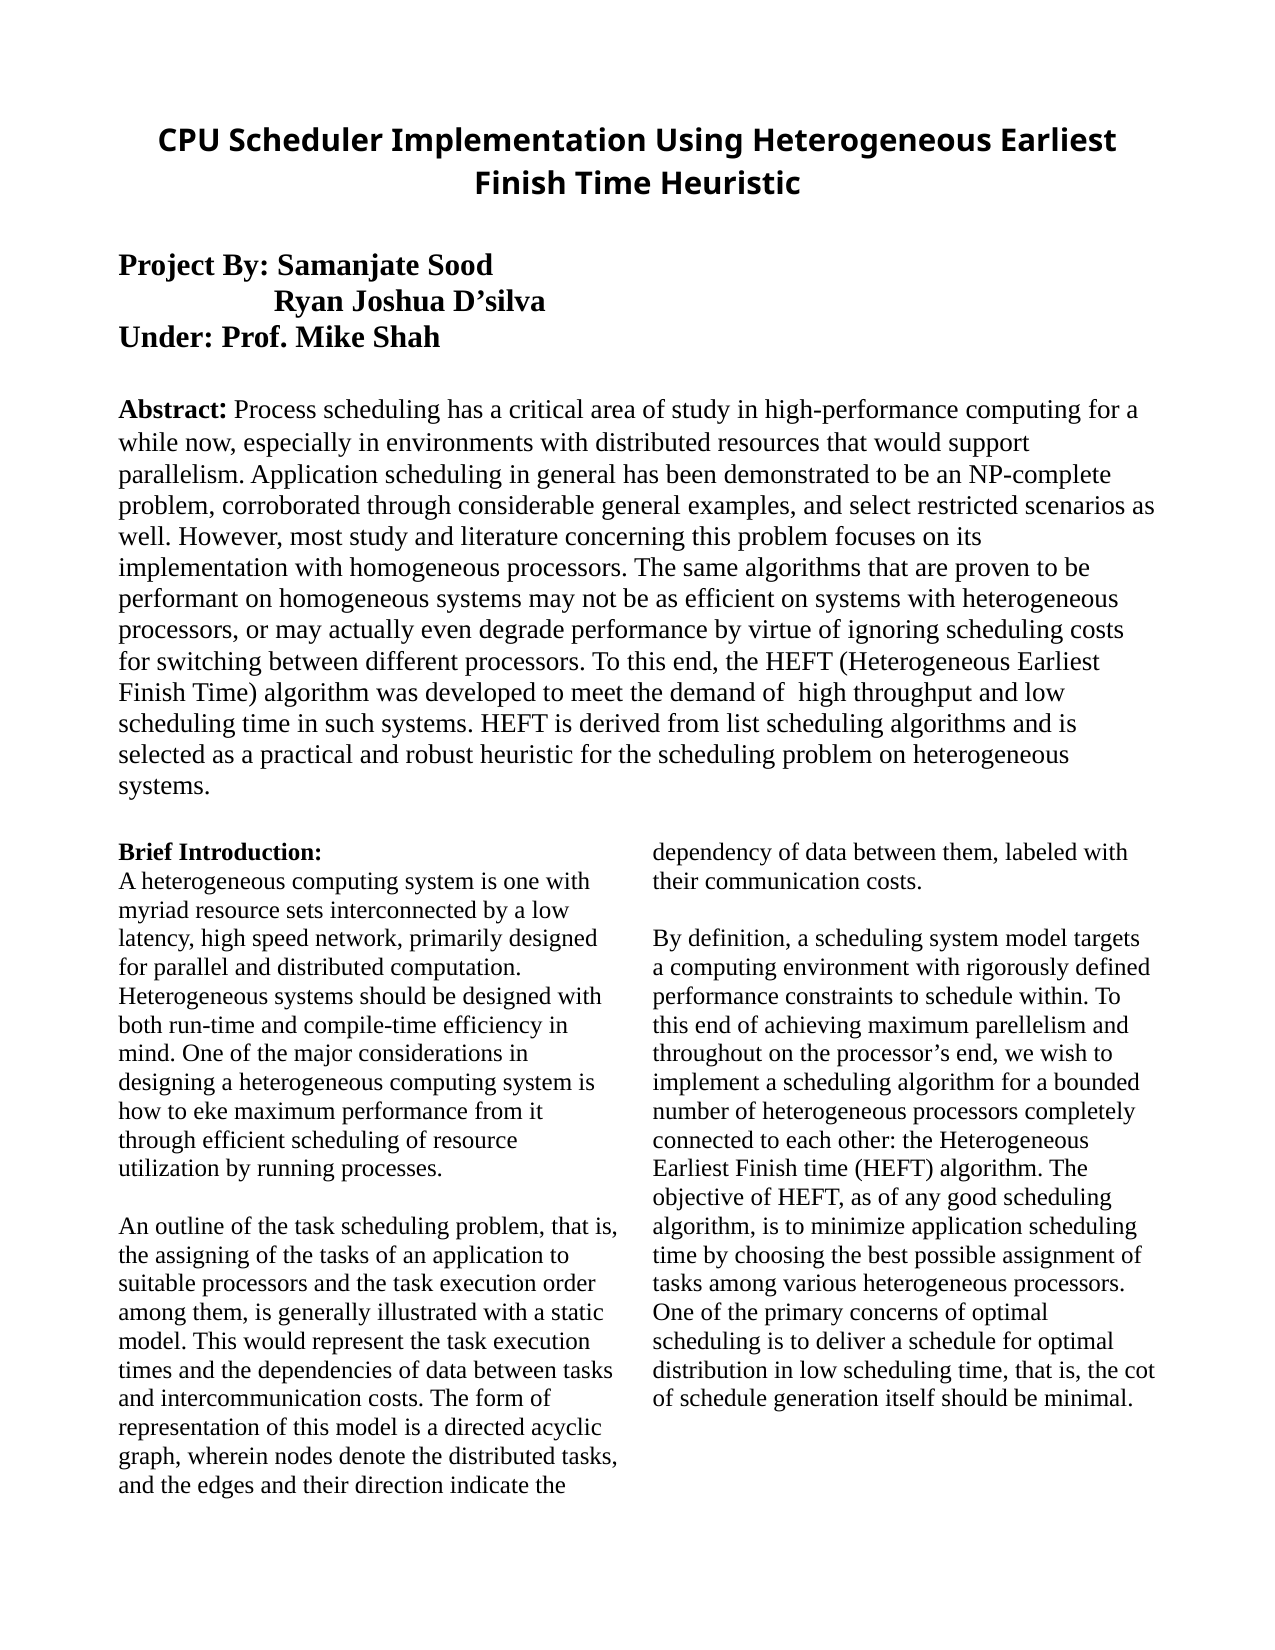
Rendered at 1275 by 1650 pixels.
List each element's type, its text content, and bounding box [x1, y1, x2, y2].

text An outline of the task scheduling problem, that is, the assigning of the tasks of an application to suitable processors and the task execution order among them, is generally illustrated with a static model. This would represent the task execution times and the dependencies of data between tasks and intercommunication costs. The form of representation of this model is a directed acyclic graph, wherein nodes denote the distributed tasks, and the edges and their direction indicate the [118, 1211, 622, 1498]
text dependency of data between them, labeled with their communication costs. [652, 837, 1157, 895]
text A heterogeneous computing system is one with myriad resource sets interconnected by a low latency, high speed network, primarily designed for parallel and distributed computation. Heterogeneous systems should be designed with both run-time and compile-time efficiency in mind. One of the major considerations in designing a heterogeneous computing system is how to eke maximum performance from it through efficient scheduling of resource utilization by running processes. [118, 866, 622, 1182]
text Abstract: Process scheduling has a critical area of study in high-performance computing for a while now, especially in environments with distributed resources that would support parallelism. Application scheduling in general has been demonstrated to be an NP-complete problem, corroborated through considerable general examples, and select restricted scenarios as well. However, most study and literature concerning this problem focuses on its implementation with homogeneous processors. The same algorithms that are proven to be performant on homogeneous systems may not be as efficient on systems with heterogeneous processors, or may actually even degrade performance by virtue of ignoring scheduling costs for switching between different processors. To this end, the HEFT (Heterogeneous Earliest Finish Time) algorithm was developed to meet the demand of high throughput and low scheduling time in such systems. HEFT is derived from list scheduling algorithms and is selected as a practical and robust heuristic for the scheduling problem on heterogeneous systems. [118, 390, 1157, 800]
text Under: Prof. Mike Shah [118, 318, 1157, 354]
text By definition, a scheduling system model targets a computing environment with rigorously defined performance constraints to schedule within. To this end of achieving maximum parellelism and throughout on the processor’s end, we wish to implement a scheduling algorithm for a bounded number of heterogeneous processors completely connected to each other: the Heterogeneous Earliest Finish time (HEFT) algorithm. The objective of HEFT, as of any good scheduling algorithm, is to minimize application scheduling time by choosing the best possible assignment of tasks among various heterogeneous processors. [652, 923, 1157, 1297]
text One of the primary concerns of optimal scheduling is to deliver a schedule for optimal distribution in low scheduling time, that is, the cot of schedule generation itself should be minimal. [652, 1297, 1157, 1412]
text CPU Scheduler Implementation Using Heterogeneous Earliest Finish Time Heuristic [118, 118, 1157, 203]
text Brief Introduction: [118, 837, 622, 866]
text Ryan Joshua D’silva [118, 282, 1157, 318]
text Project By: Samanjate Sood [118, 246, 1157, 282]
